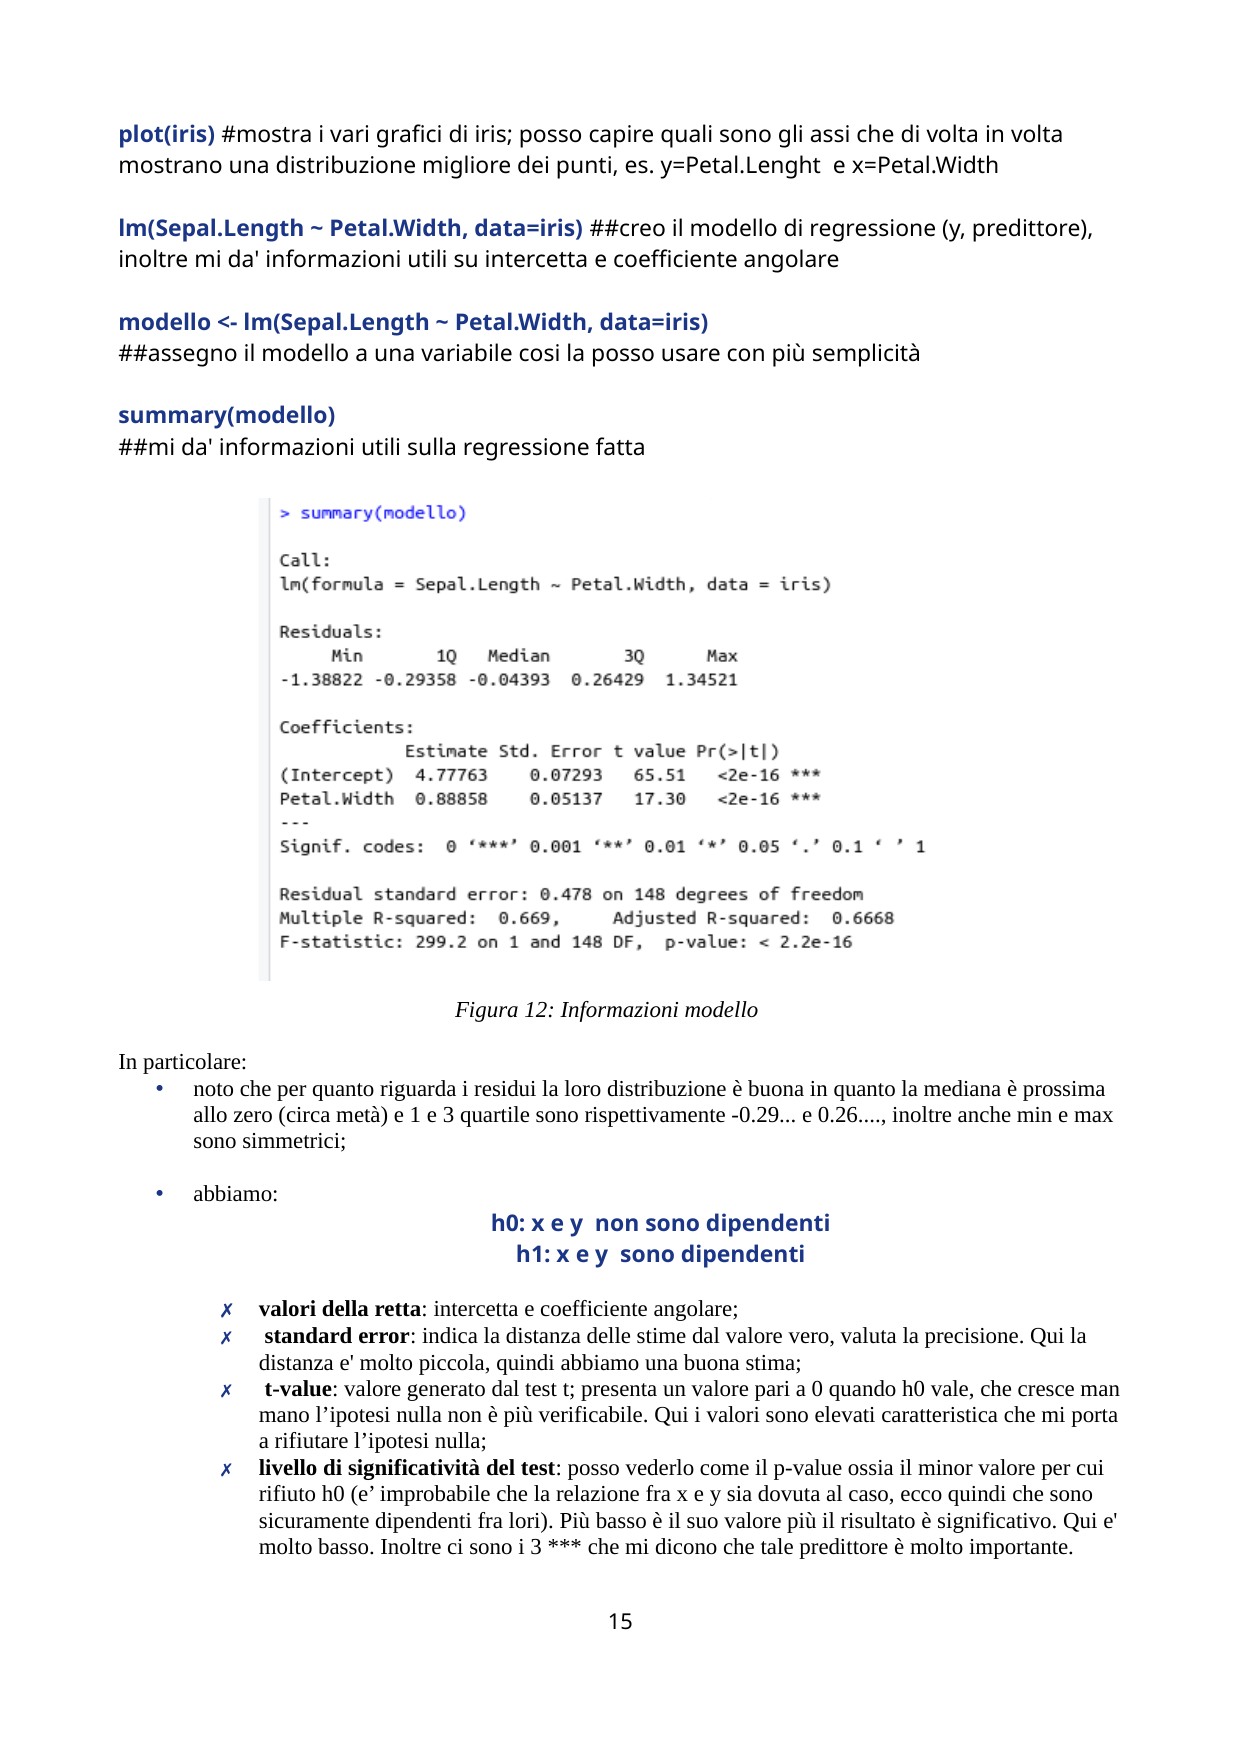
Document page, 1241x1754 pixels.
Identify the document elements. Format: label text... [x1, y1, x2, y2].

text plot(iris) #mostra i vari grafici di iris; posso capire quali sono gli assi che di volta in volta mostrano una distribuzione migliore dei punti, es. y=Petal.Lenght e x=Petal.Width [118, 118, 1122, 181]
list abbiamo: [156, 1180, 1122, 1207]
text modello <- lm(Sepal.Length ~ Petal.Width, data=iris) [118, 306, 1122, 337]
list t-value: valore generato dal test t; presenta un valore pari a 0 quando h0 vale, che cresce man mano l’ipotesi nulla non è più verificabile. Qui i valori sono elevati caratteristica che mi porta a rifiutare l’ipotesi nulla; [221, 1375, 1122, 1454]
list h1: x e y sono dipendenti [156, 1238, 1122, 1269]
list noto che per quanto riguarda i residui la loro distribuzione è buona in quanto la mediana è prossima allo zero (circa metà) e 1 e 3 quartile sono rispettivamente -0.29... e 0.26...., inoltre anche min e max sono simmetrici; [156, 1075, 1122, 1154]
text lm(Sepal.Length ~ Petal.Width, data=iris) ##creo il modello di regressione (y, predittore), inoltre mi da' informazioni utili su intercetta e coefficiente angolare [118, 212, 1122, 274]
list h0: x e y non sono dipendenti [156, 1207, 1122, 1238]
list valori della retta: intercetta e coefficiente angolare; [221, 1295, 1122, 1322]
text summary(modello) [118, 399, 1122, 431]
picture [258, 498, 957, 981]
list livello di significatività del test: posso vederlo come il p-value ossia il minor valore per cui rifiuto h0 (e’ improbabile che la relazione fra x e y sia dovuta al caso, ecco quindi che sono sicuramente dipendenti fra lori). Più basso è il suo valore più il risultato è significativo. Qui e' molto basso. Inoltre ci sono i 3 *** che mi dicono che tale predittore è molto importante. [221, 1454, 1122, 1559]
text ##mi da' informazioni utili sulla regressione fatta [118, 431, 1122, 462]
text Figura 12: Informazioni modello [258, 981, 957, 1022]
list standard error: indica la distanza delle stime dal valore vero, valuta la precisione. Qui la distanza e' molto piccola, quindi abbiamo una buona stima; [221, 1322, 1122, 1375]
text In particolare: [118, 1048, 1122, 1075]
text ##assegno il modello a una variabile cosi la posso usare con più semplicità [118, 337, 1122, 368]
